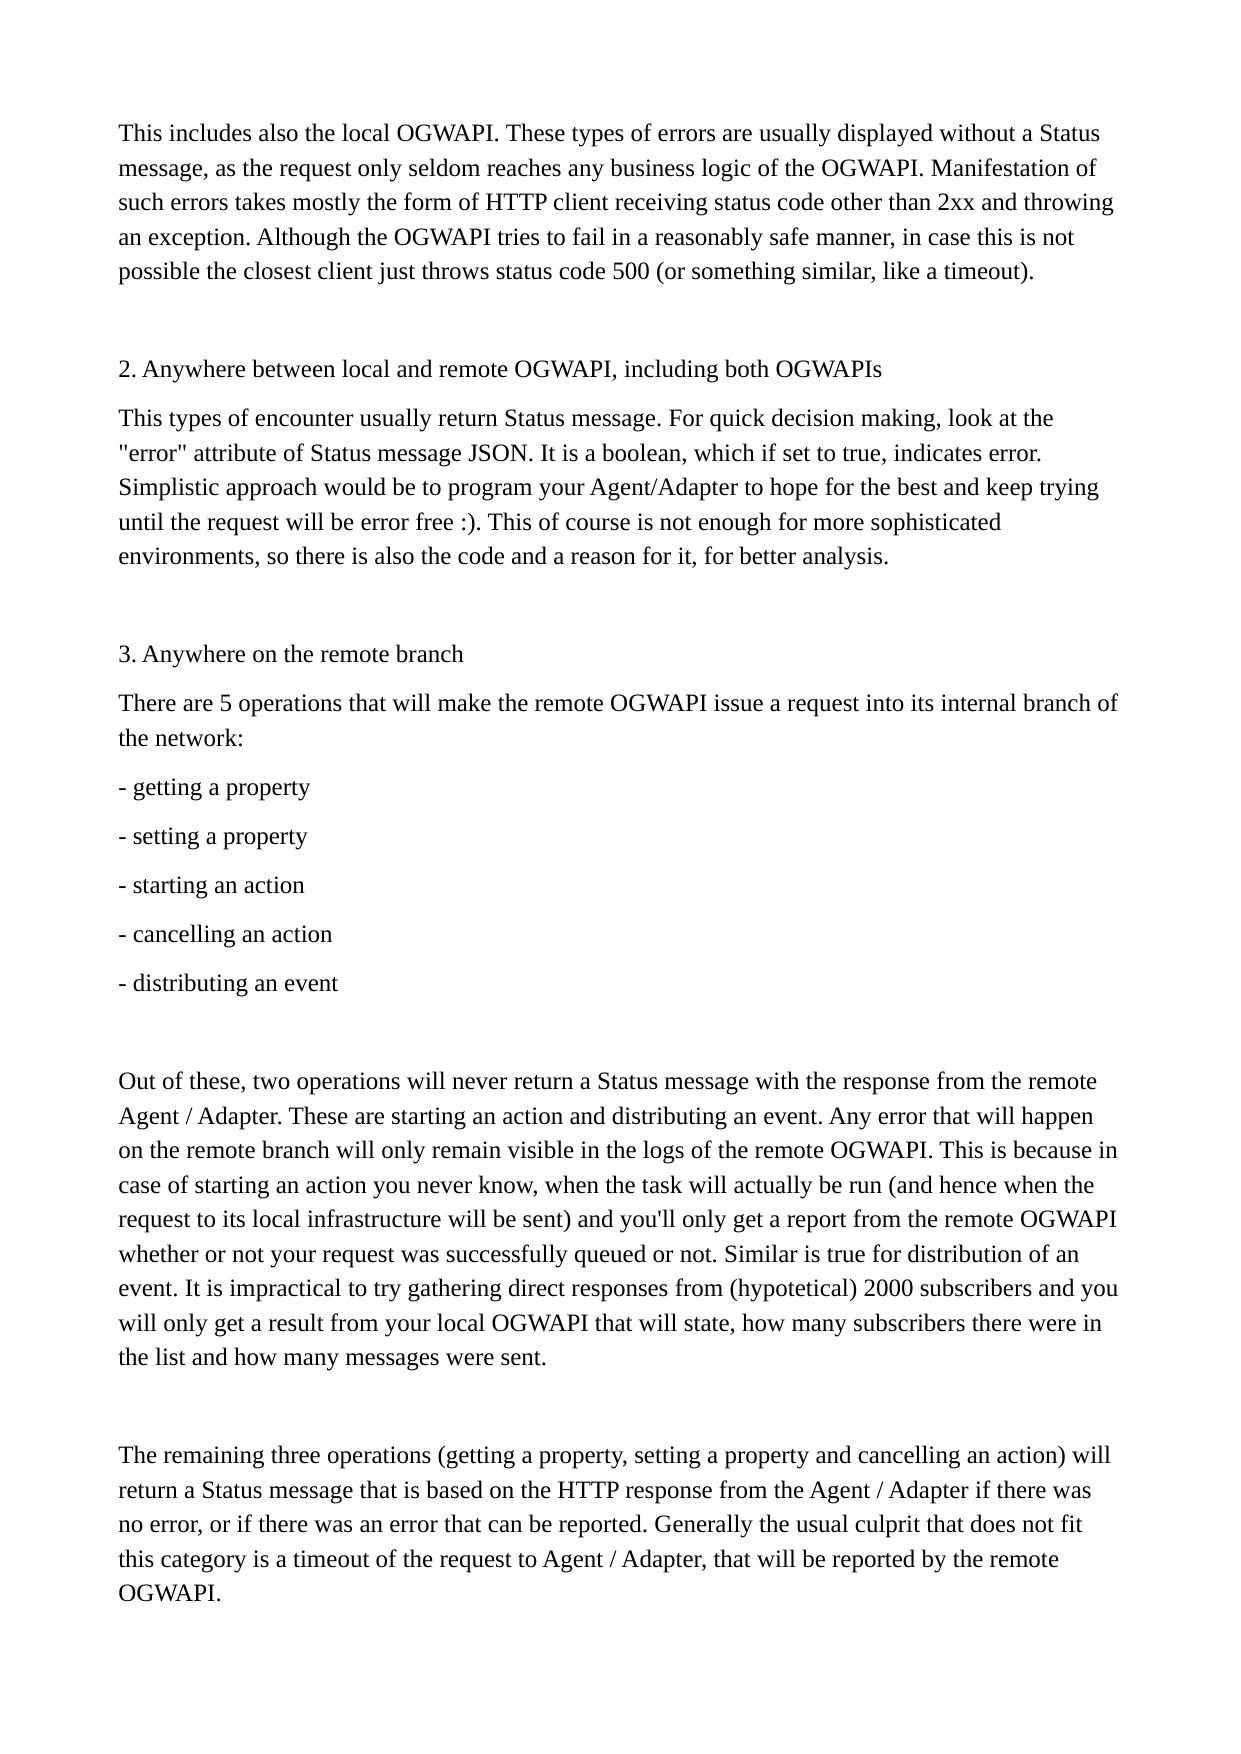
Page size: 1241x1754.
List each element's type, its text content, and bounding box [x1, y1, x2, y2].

text This includes also the local OGWAPI. These types of errors are usually displayed without a Status message, as the request only seldom reaches any business logic of the OGWAPI. Manifestation of such errors takes mostly the form of HTTP client receiving status code other than 2xx and throwing an exception. Although the OGWAPI tries to fail in a reasonably safe manner, in case this is not possible the closest client just throws status code 500 (or something similar, like a timeout). [118, 118, 1122, 285]
text 3. Anywhere on the remote branch [118, 639, 1122, 668]
text - setting a property [118, 821, 1122, 850]
text There are 5 operations that will make the remote OGWAPI issue a request into its internal branch of the network: [118, 688, 1122, 752]
text - starting an action [118, 870, 1122, 899]
text Out of these, two operations will never return a Status message with the response from the remote Agent / Adapter. These are starting an action and distributing an event. Any error that will happen on the remote branch will only remain visible in the logs of the remote OGWAPI. This is because in case of starting an action you never know, when the task will actually be run (and hence when the request to its local infrastructure will be sent) and you'll only get a report from the remote OGWAPI whether or not your request was successfully queued or not. Similar is true for distribution of an event. It is impractical to try gathering direct responses from (hypotetical) 2000 subscribers and you will only get a result from your local OGWAPI that will state, how many subscribers there were in the list and how many messages were sent. [118, 1066, 1122, 1371]
text - cancelling an action [118, 919, 1122, 948]
text 2. Anywhere between local and remote OGWAPI, including both OGWAPIs [118, 354, 1122, 383]
text - getting a property [118, 772, 1122, 801]
text - distributing an event [118, 968, 1122, 997]
text The remaining three operations (getting a property, setting a property and cancelling an action) will return a Status message that is based on the HTTP response from the Agent / Adapter if there was no error, or if there was an error that can be reported. Generally the usual culprit that does not fit this category is a timeout of the request to Agent / Adapter, that will be reported by the remote OGWAPI. [118, 1440, 1122, 1607]
text This types of encounter usually return Status message. For quick decision making, look at the "error" attribute of Status message JSON. It is a boolean, which if set to true, indicates error. Simplistic approach would be to program your Agent/Adapter to hope for the best and keep trying until the request will be error free :). This of course is not enough for more sophisticated environments, so there is also the code and a reason for it, for better analysis. [118, 403, 1122, 570]
